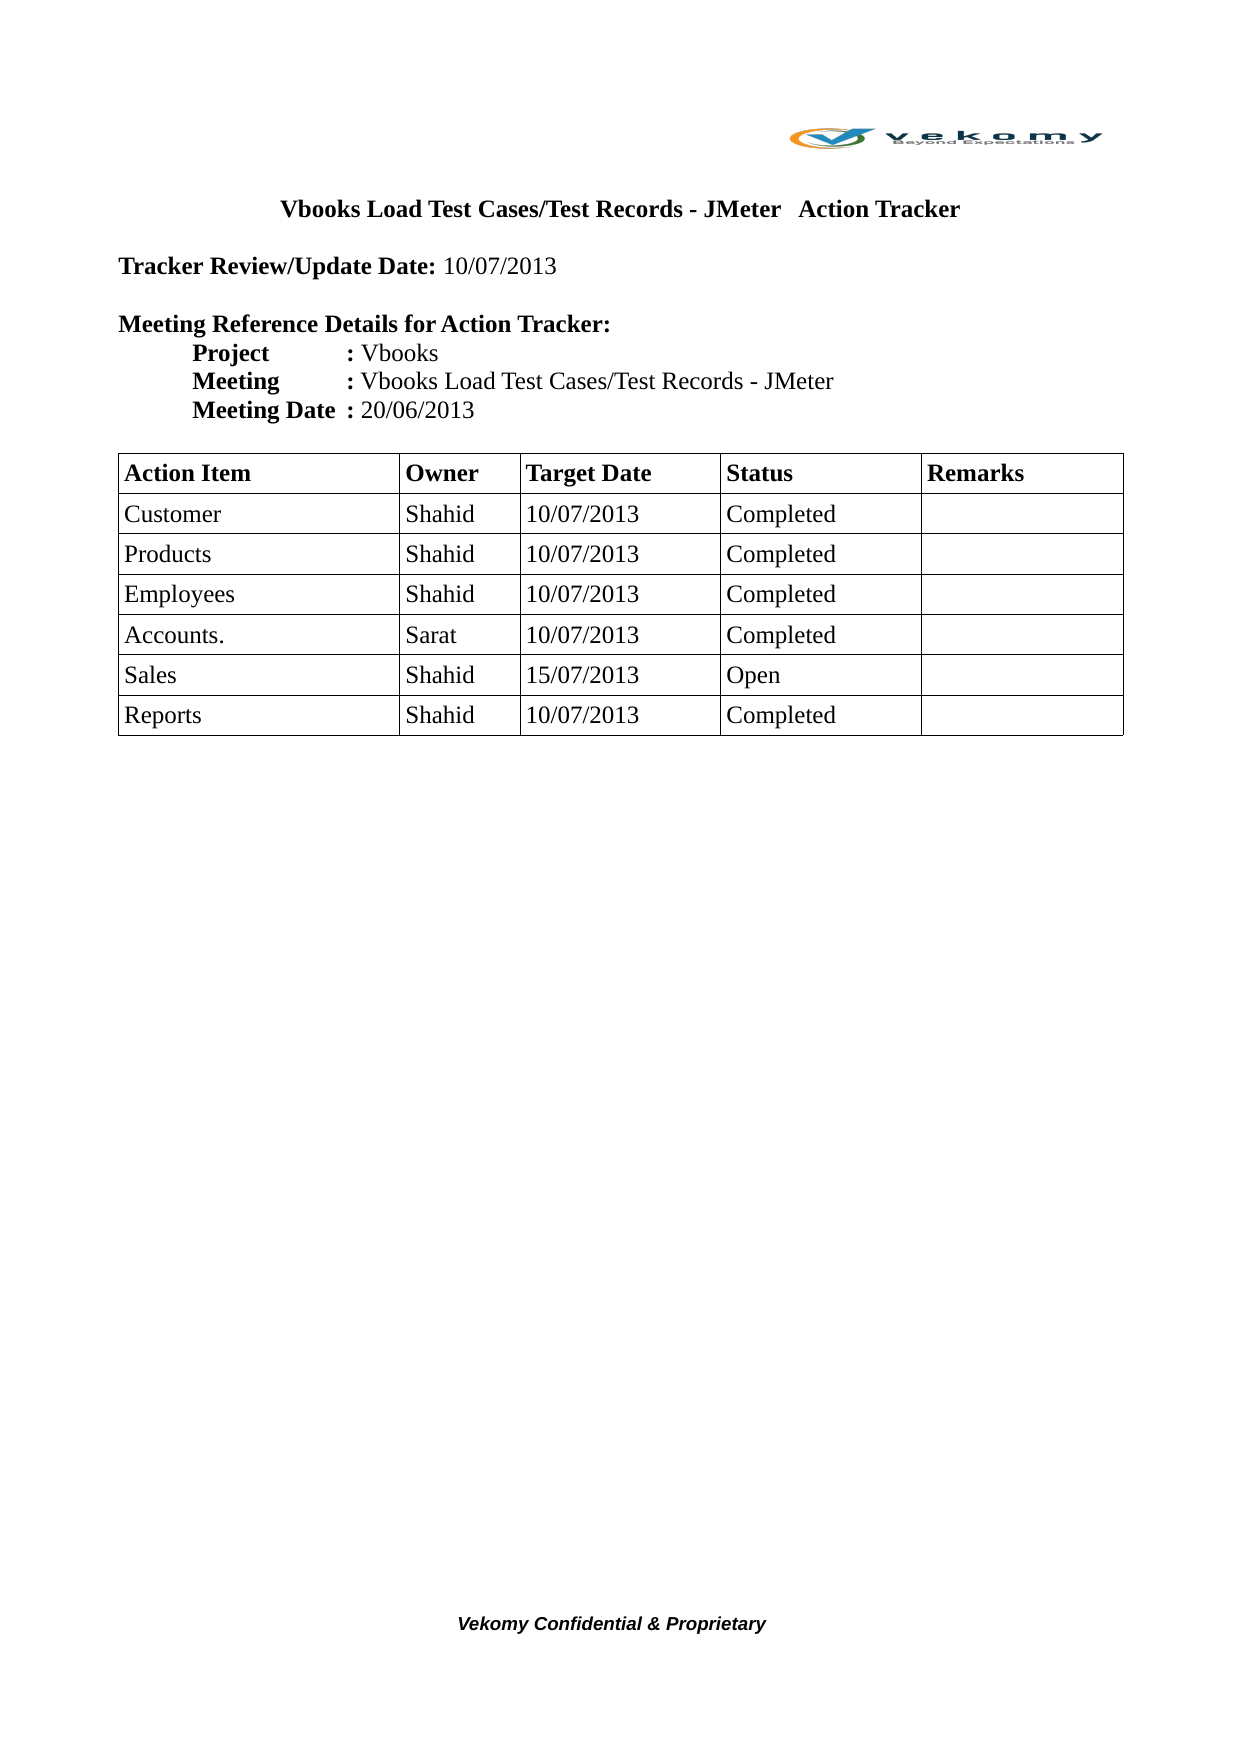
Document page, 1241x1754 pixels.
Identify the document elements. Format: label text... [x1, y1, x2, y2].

table_cell [922, 655, 1123, 694]
table_cell [922, 534, 1123, 573]
table_cell Shahid [400, 696, 520, 735]
table_cell Sales [119, 655, 399, 694]
table_cell Completed [721, 534, 921, 573]
table_cell Open [721, 655, 921, 694]
table_cell Employees [119, 575, 399, 614]
text Meeting Reference Details for Action Tracker: [118, 309, 1122, 338]
table_cell Completed [721, 494, 921, 533]
table_cell Sarat [400, 615, 520, 654]
table_cell [922, 696, 1123, 735]
table_cell Completed [721, 696, 921, 735]
table_header Action Item [119, 454, 399, 493]
table_cell Shahid [400, 494, 520, 533]
table_cell 15/07/2013 [521, 655, 720, 694]
table_header Owner [400, 454, 520, 493]
text Vbooks Load Test Cases/Test Records - JMeter Action Tracker [118, 194, 1122, 223]
text Meeting : Vbooks Load Test Cases/Test Records - JMeter [118, 366, 1122, 395]
table_cell Products [119, 534, 399, 573]
table_cell 10/07/2013 [521, 494, 720, 533]
text Tracker Review/Update Date: 10/07/2013 [118, 251, 1122, 280]
table_cell Shahid [400, 575, 520, 614]
table_cell [922, 575, 1123, 614]
table_header Status [721, 454, 921, 493]
table_cell [922, 615, 1123, 654]
table_cell 10/07/2013 [521, 615, 720, 654]
picture [786, 127, 1106, 150]
table_header Target Date [521, 454, 720, 493]
table_cell Reports [119, 696, 399, 735]
table_cell Accounts. [119, 615, 399, 654]
text Meeting Date : 20/06/2013 [118, 395, 1122, 424]
table_cell Completed [721, 615, 921, 654]
table_cell Shahid [400, 655, 520, 694]
table_header Remarks [922, 454, 1123, 493]
table_cell Customer [119, 494, 399, 533]
table_cell Shahid [400, 534, 520, 573]
table_cell 10/07/2013 [521, 696, 720, 735]
text Project : Vbooks [118, 338, 1122, 366]
table_cell [922, 494, 1123, 533]
table_cell 10/07/2013 [521, 575, 720, 614]
table_cell 10/07/2013 [521, 534, 720, 573]
table_cell Completed [721, 575, 921, 614]
